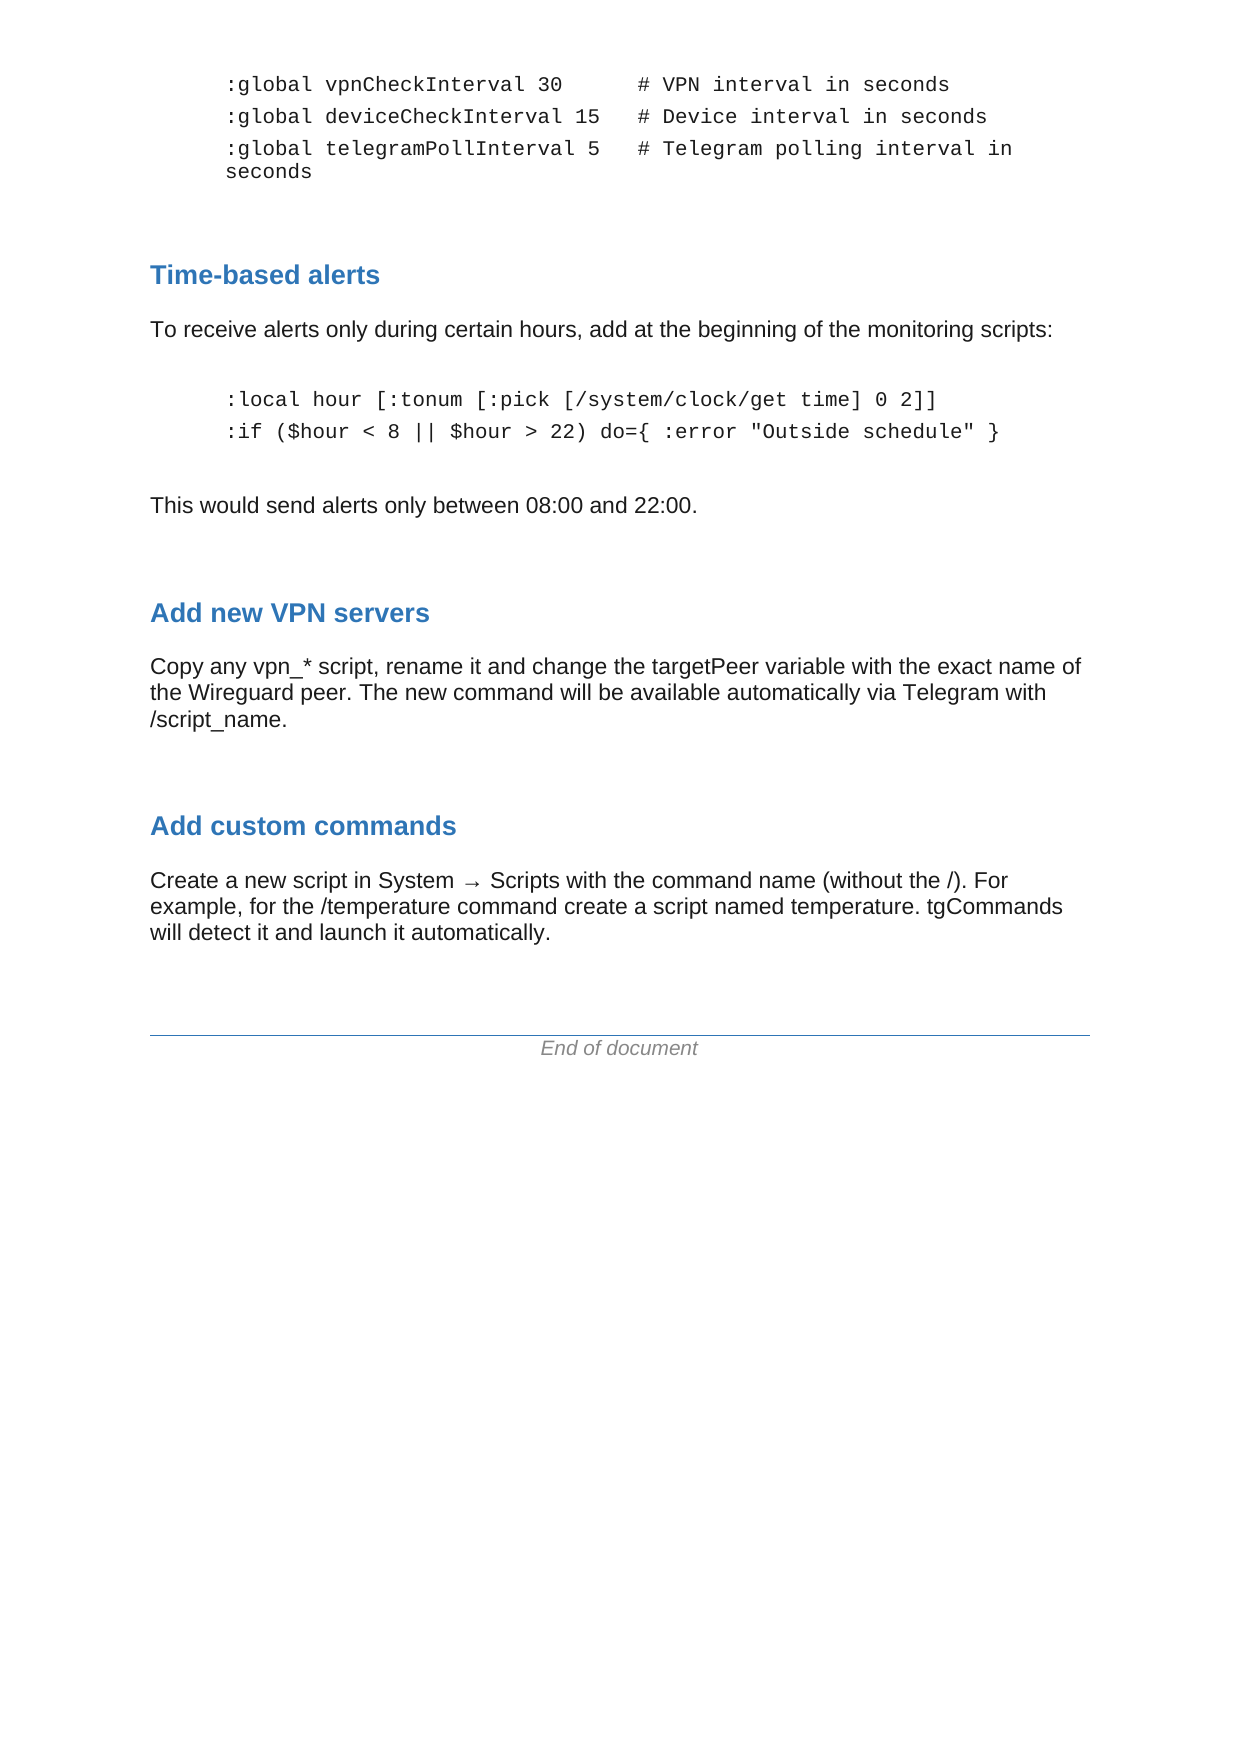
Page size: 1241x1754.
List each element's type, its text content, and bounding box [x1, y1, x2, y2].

text Create a new script in System → Scripts with the command name (without the /). For example, for the /temperature command create a script named temperature. tgCommands will detect it and launch it automatically. [150, 867, 1090, 946]
text Add custom commands [150, 810, 1090, 842]
text :global vpnCheckInterval 30 # VPN interval in seconds [225, 74, 1090, 97]
text Time-based alerts [150, 259, 1090, 291]
text End of document [150, 1036, 1090, 1059]
text Add new VPN servers [150, 597, 1090, 628]
text Copy any vpn_* script, rename it and change the targetPeer variable with the exact name of the Wireguard peer. The new command will be available automatically via Telegram with /script_name. [150, 653, 1090, 732]
text :global telegramPollInterval 5 # Telegram polling interval in seconds [225, 138, 1090, 185]
text This would send alerts only between 08:00 and 22:00. [150, 492, 1090, 518]
text To receive alerts only during certain hours, add at the beginning of the monitoring scripts: [150, 316, 1090, 342]
text :local hour [:tonum [:pick [/system/clock/get time] 0 2]] [225, 389, 1090, 413]
text :if ($hour < 8 || $hour > 22) do={ :error "Outside schedule" } [225, 421, 1090, 445]
text :global deviceCheckInterval 15 # Device interval in seconds [225, 106, 1090, 129]
